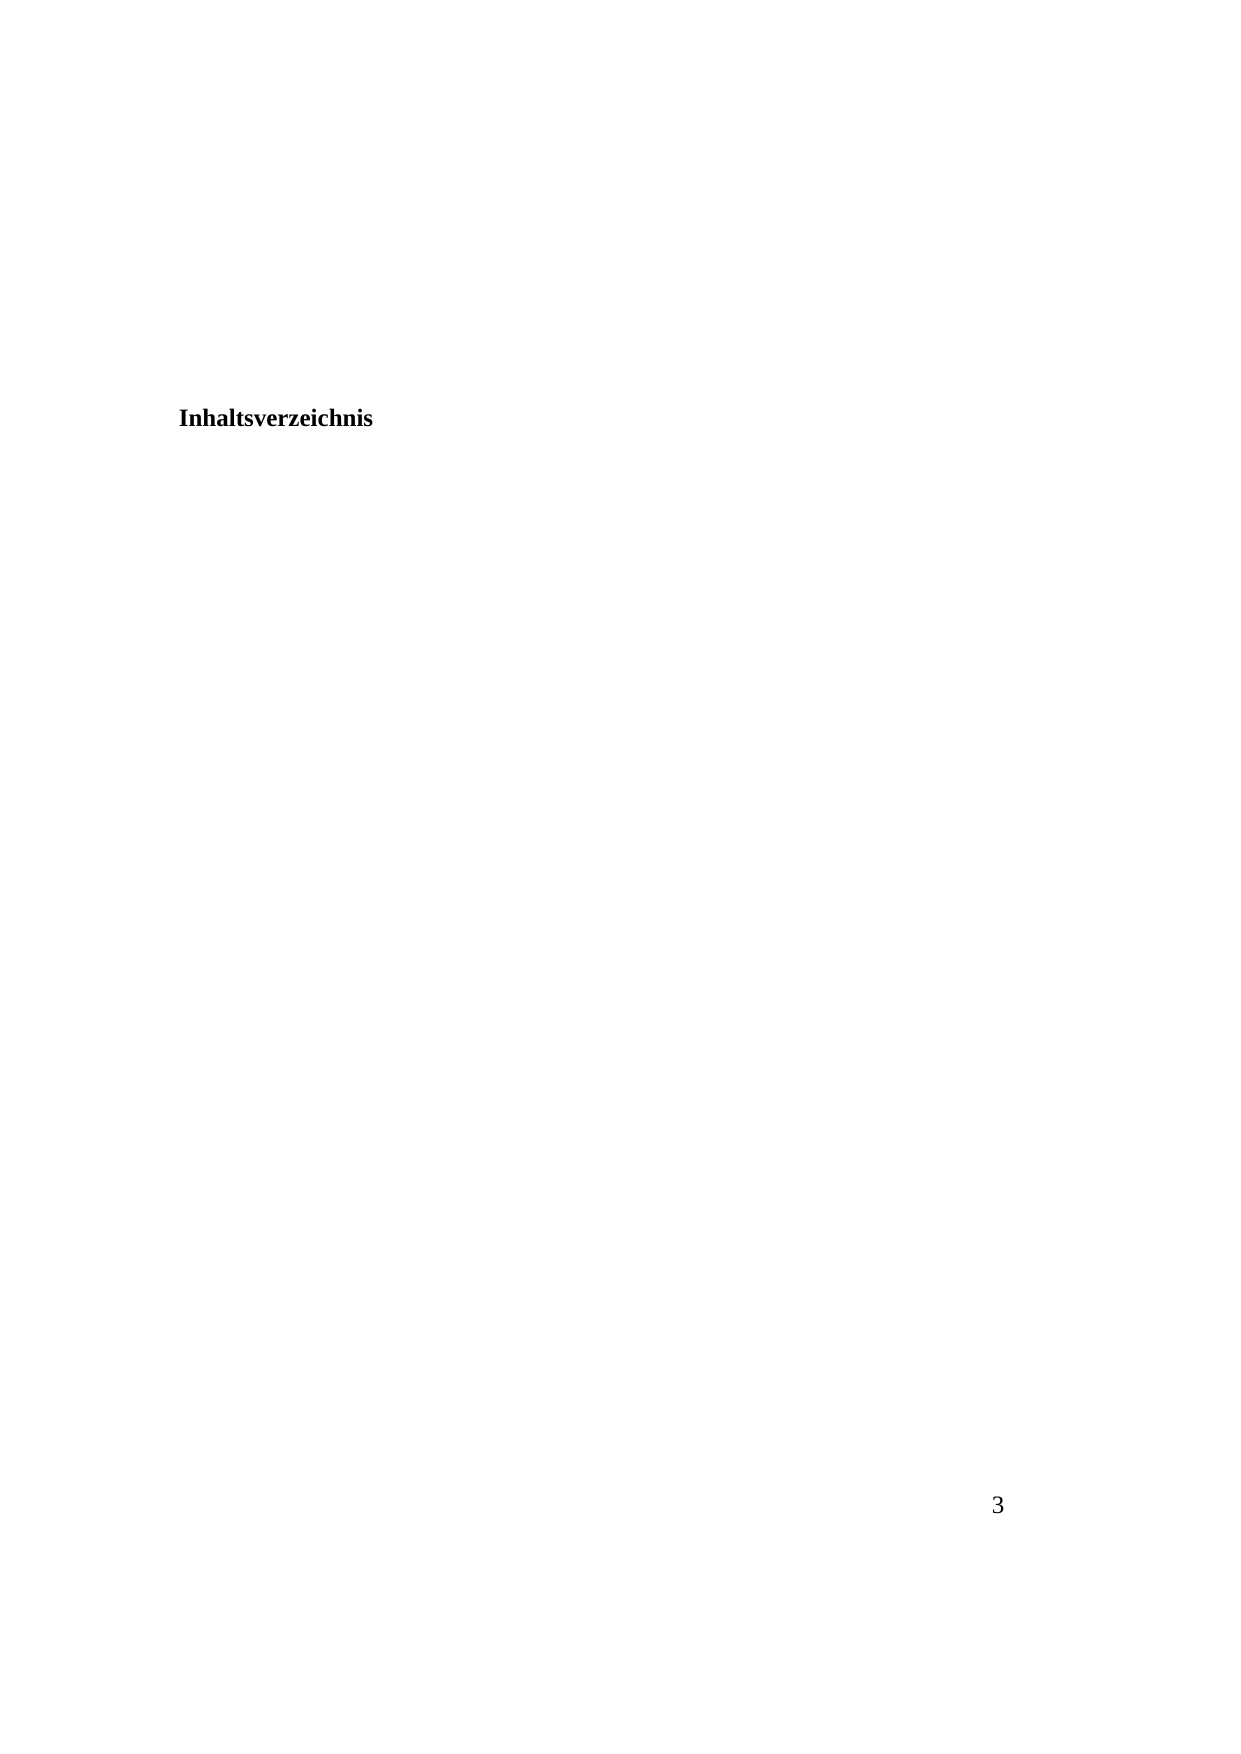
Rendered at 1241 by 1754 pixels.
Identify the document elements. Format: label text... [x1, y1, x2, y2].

text Inhaltsverzeichnis [179, 403, 1004, 432]
